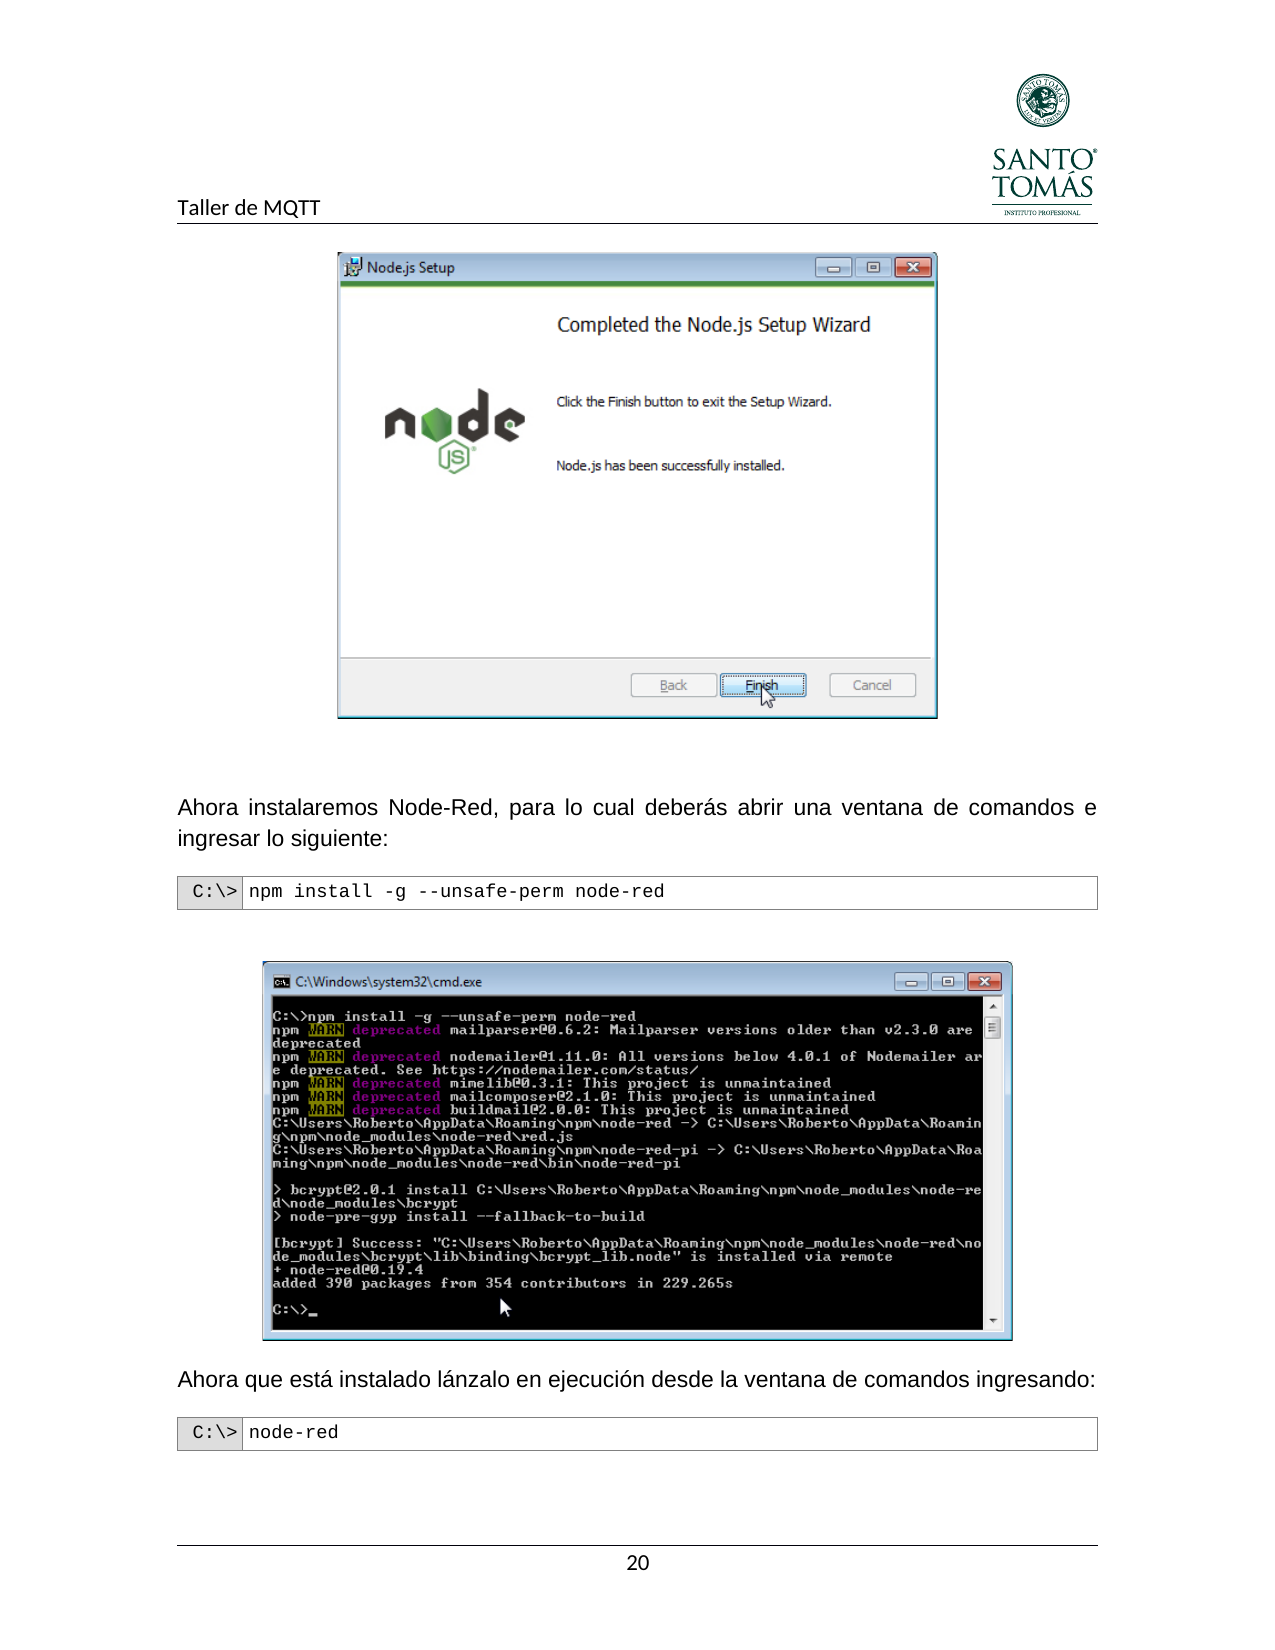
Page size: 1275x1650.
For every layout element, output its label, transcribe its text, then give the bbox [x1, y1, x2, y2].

text Ahora que está instalado lánzalo en ejecución desde la ventana de comandos ingresando: [177, 1366, 1098, 1392]
table_header node-red [243, 1418, 1097, 1450]
table_header C:\> [178, 1418, 242, 1450]
text Ahora instalaremos Node-Red, para lo cual deberás abrir una ventana de comandos e ingresar lo siguiente: [177, 794, 1098, 851]
table_header C:\> [178, 877, 242, 909]
picture [262, 961, 1013, 1341]
table_header npm install -g --unsafe-perm node-red [243, 877, 1097, 909]
picture [337, 252, 938, 719]
